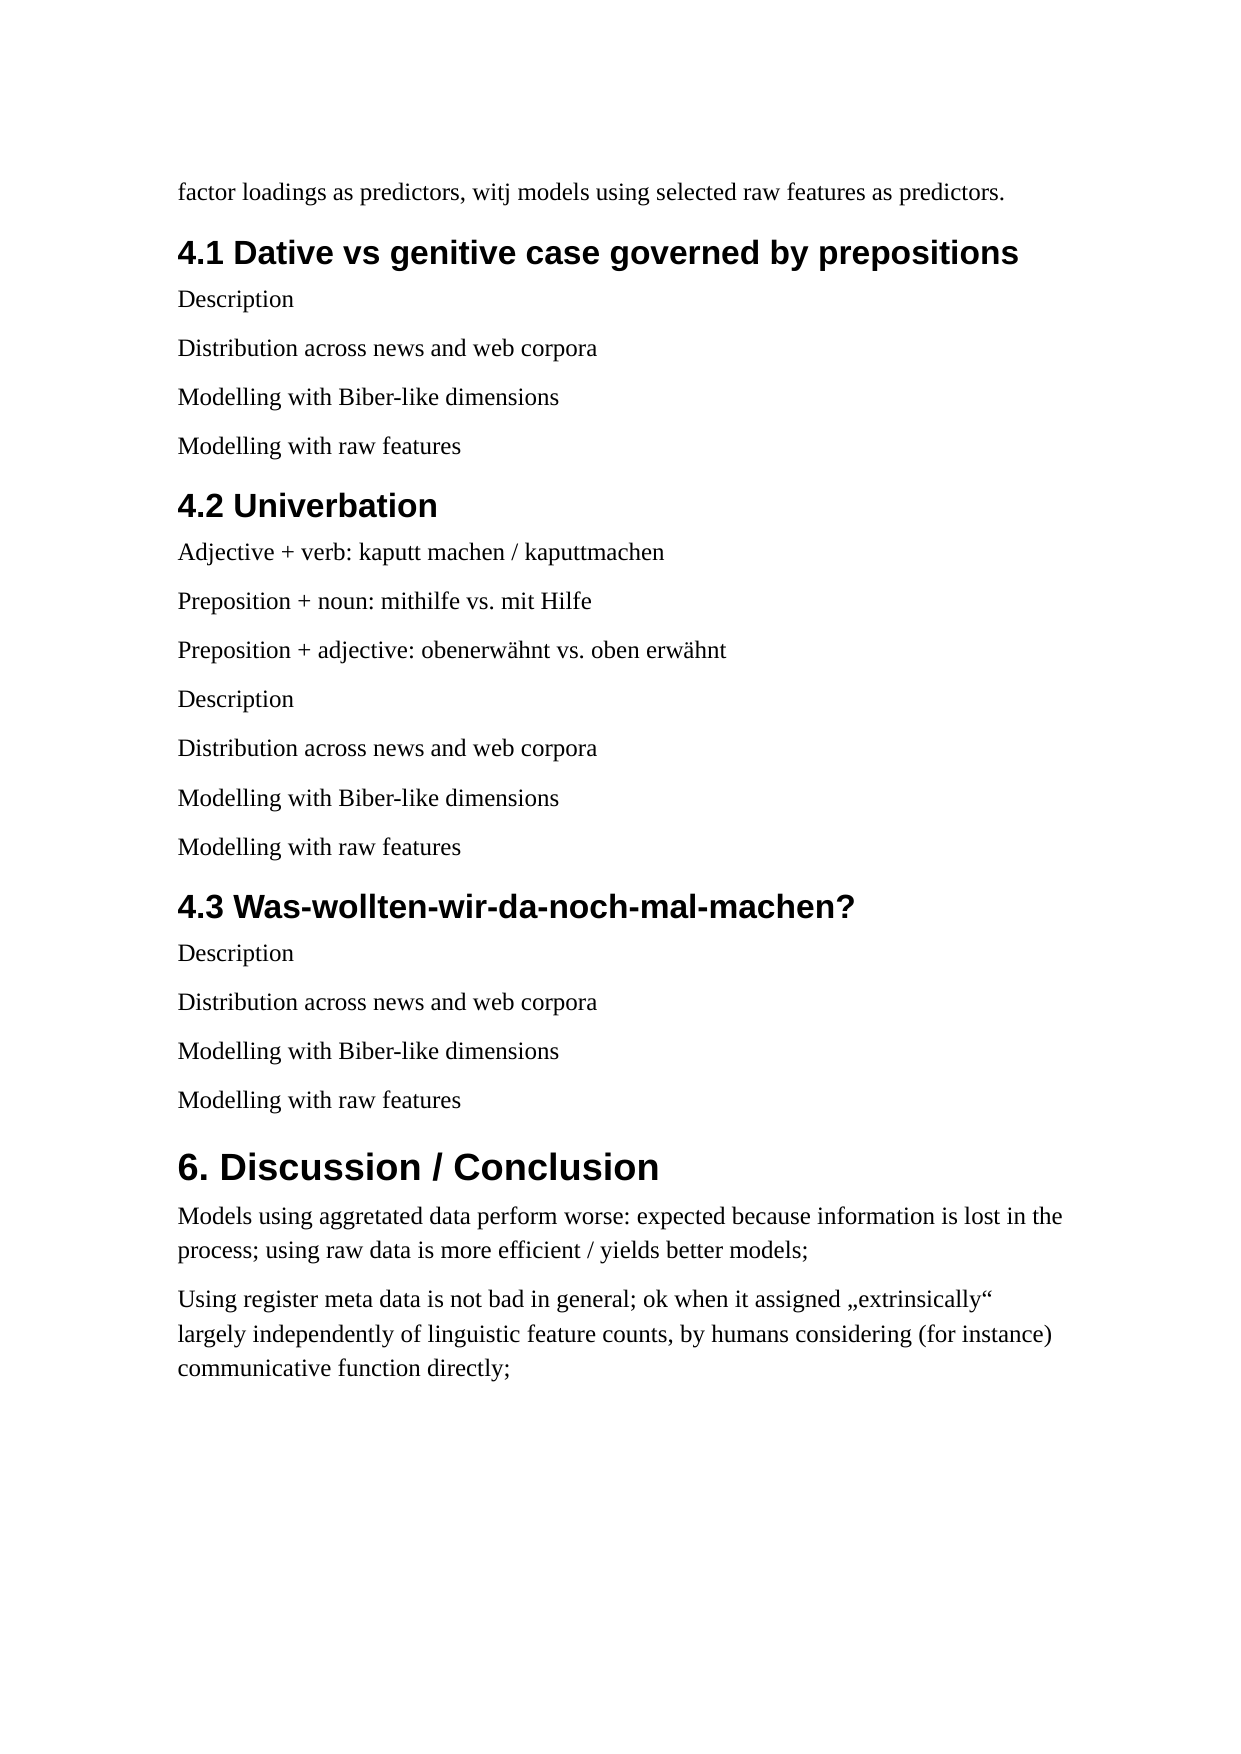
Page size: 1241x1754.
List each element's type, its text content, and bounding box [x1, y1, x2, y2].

text Description [177, 684, 1063, 713]
text Modelling with Biber-like dimensions [177, 783, 1063, 811]
text Modelling with raw features [177, 431, 1063, 459]
text Modelling with raw features [177, 1085, 1063, 1114]
subtitle 4.2 Univerbation [177, 486, 1063, 525]
subtitle 4.3 Was-wollten-wir-da-noch-mal-machen? [177, 887, 1063, 926]
text Description [177, 938, 1063, 967]
text Models using aggretated data perform worse: expected because information is lost in the process; using raw data is more efficient / yields better models; [177, 1201, 1063, 1264]
text Distribution across news and web corpora [177, 333, 1063, 361]
text Modelling with Biber-like dimensions [177, 382, 1063, 411]
text Modelling with raw features [177, 832, 1063, 860]
text Preposition + noun: mithilfe vs. mit Hilfe [177, 586, 1063, 615]
text Modelling with Biber-like dimensions [177, 1036, 1063, 1065]
text Preposition + adjective: obenerwähnt vs. oben erwähnt [177, 635, 1063, 664]
subtitle 6. Discussion / Conclusion [177, 1145, 1063, 1188]
text Adjective + verb: kaputt machen / kaputtmachen [177, 537, 1063, 566]
text factor loadings as predictors, witj models using selected raw features as predictors. [177, 177, 1063, 206]
subtitle 4.1 Dative vs genitive case governed by prepositions [177, 232, 1063, 271]
text Description [177, 284, 1063, 312]
text Distribution across news and web corpora [177, 987, 1063, 1016]
text Distribution across news and web corpora [177, 733, 1063, 762]
text Using register meta data is not bad in general; ok when it assigned „extrinsically“ largely independently of linguistic feature counts, by humans considering (for instance) communicative function directly; [177, 1284, 1063, 1382]
